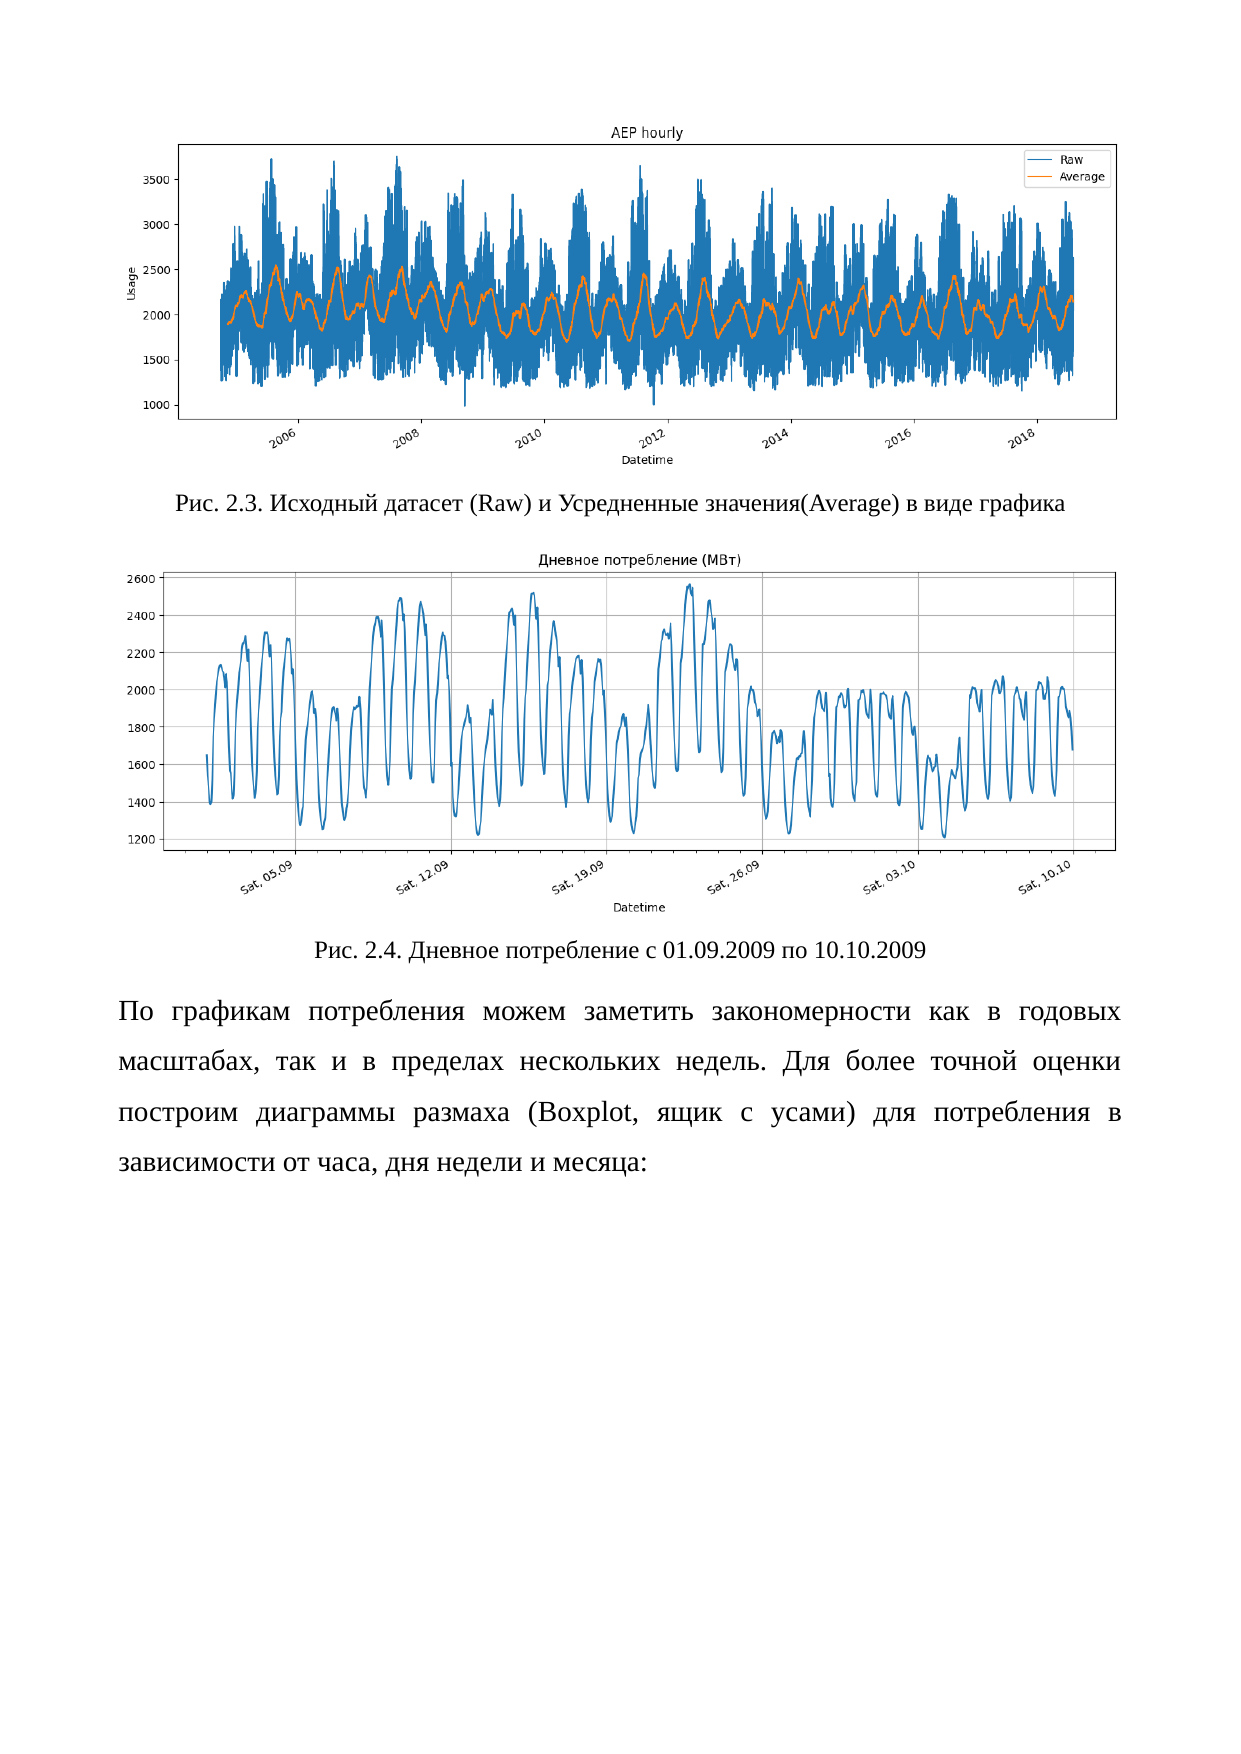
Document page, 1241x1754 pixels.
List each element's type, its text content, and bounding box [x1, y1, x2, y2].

picture [118, 118, 1123, 474]
text Рис. 2.3. Исходный датасет (Raw) и Усредненные значения(Average) в виде графика [118, 474, 1122, 517]
text Рис. 2.4. Дневное потребление с 01.09.2009 по 10.10.2009 [118, 921, 1122, 964]
picture [118, 545, 1123, 921]
text По графикам потребления можем заметить закономерности как в годовых масштабах, так и в пределах нескольких недель. Для более точной оценки построим диаграммы размаха (Boxplot, ящик с усами) для потребления в зависимости от часа, дня недели и месяца: [118, 993, 1122, 1178]
